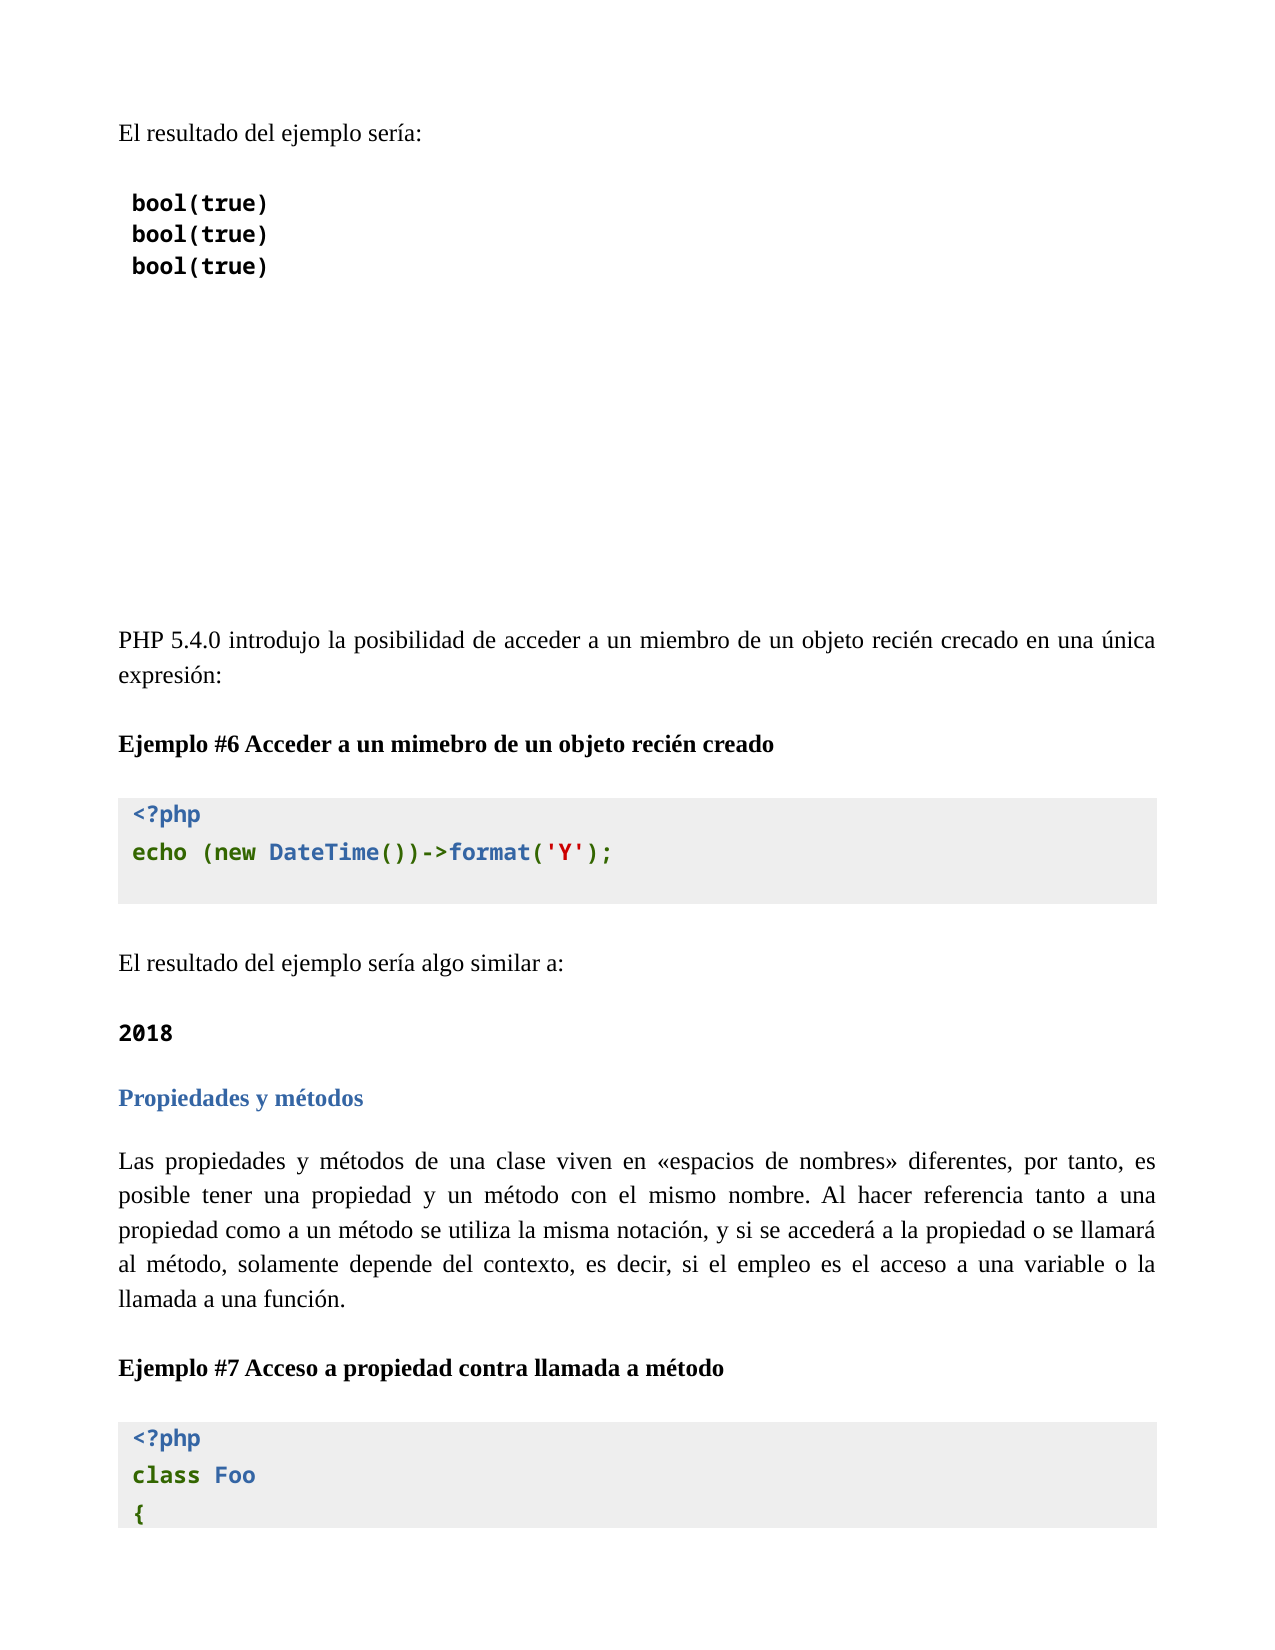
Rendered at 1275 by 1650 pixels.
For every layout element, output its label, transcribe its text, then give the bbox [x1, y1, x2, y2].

text Ejemplo #6 Acceder a un mimebro de un objeto recién creado [118, 729, 1157, 758]
text El resultado del ejemplo sería: [118, 118, 1157, 147]
text PHP 5.4.0 introdujo la posibilidad de acceder a un miembro de un objeto recién crecado en una única expresión: [118, 626, 1157, 689]
text { [118, 1497, 1157, 1528]
text echo (new DateTime())->format('Y'); [118, 836, 1157, 867]
text 2018 [118, 1017, 1157, 1048]
text El resultado del ejemplo sería algo similar a: [118, 948, 1157, 977]
text <?php [118, 1422, 1157, 1453]
text bool(true) [118, 218, 1157, 249]
text Las propiedades y métodos de una clase viven en «espacios de nombres» diferentes, por tanto, es posible tener una propiedad y un método con el mismo nombre. Al hacer referencia tanto a una propiedad como a un método se utiliza la misma notación, y si se accederá a la propiedad o se llamará al método, solamente depende del contexto, es decir, si el empleo es el acceso a una variable o la llamada a una función. [118, 1146, 1157, 1313]
text bool(true) [118, 187, 1157, 218]
text <?php [118, 798, 1157, 829]
subtitle Propiedades y métodos [118, 1083, 1157, 1111]
text class Foo [118, 1459, 1157, 1491]
text bool(true) [118, 249, 1157, 281]
text Ejemplo #7 Acceso a propiedad contra llamada a método [118, 1353, 1157, 1382]
